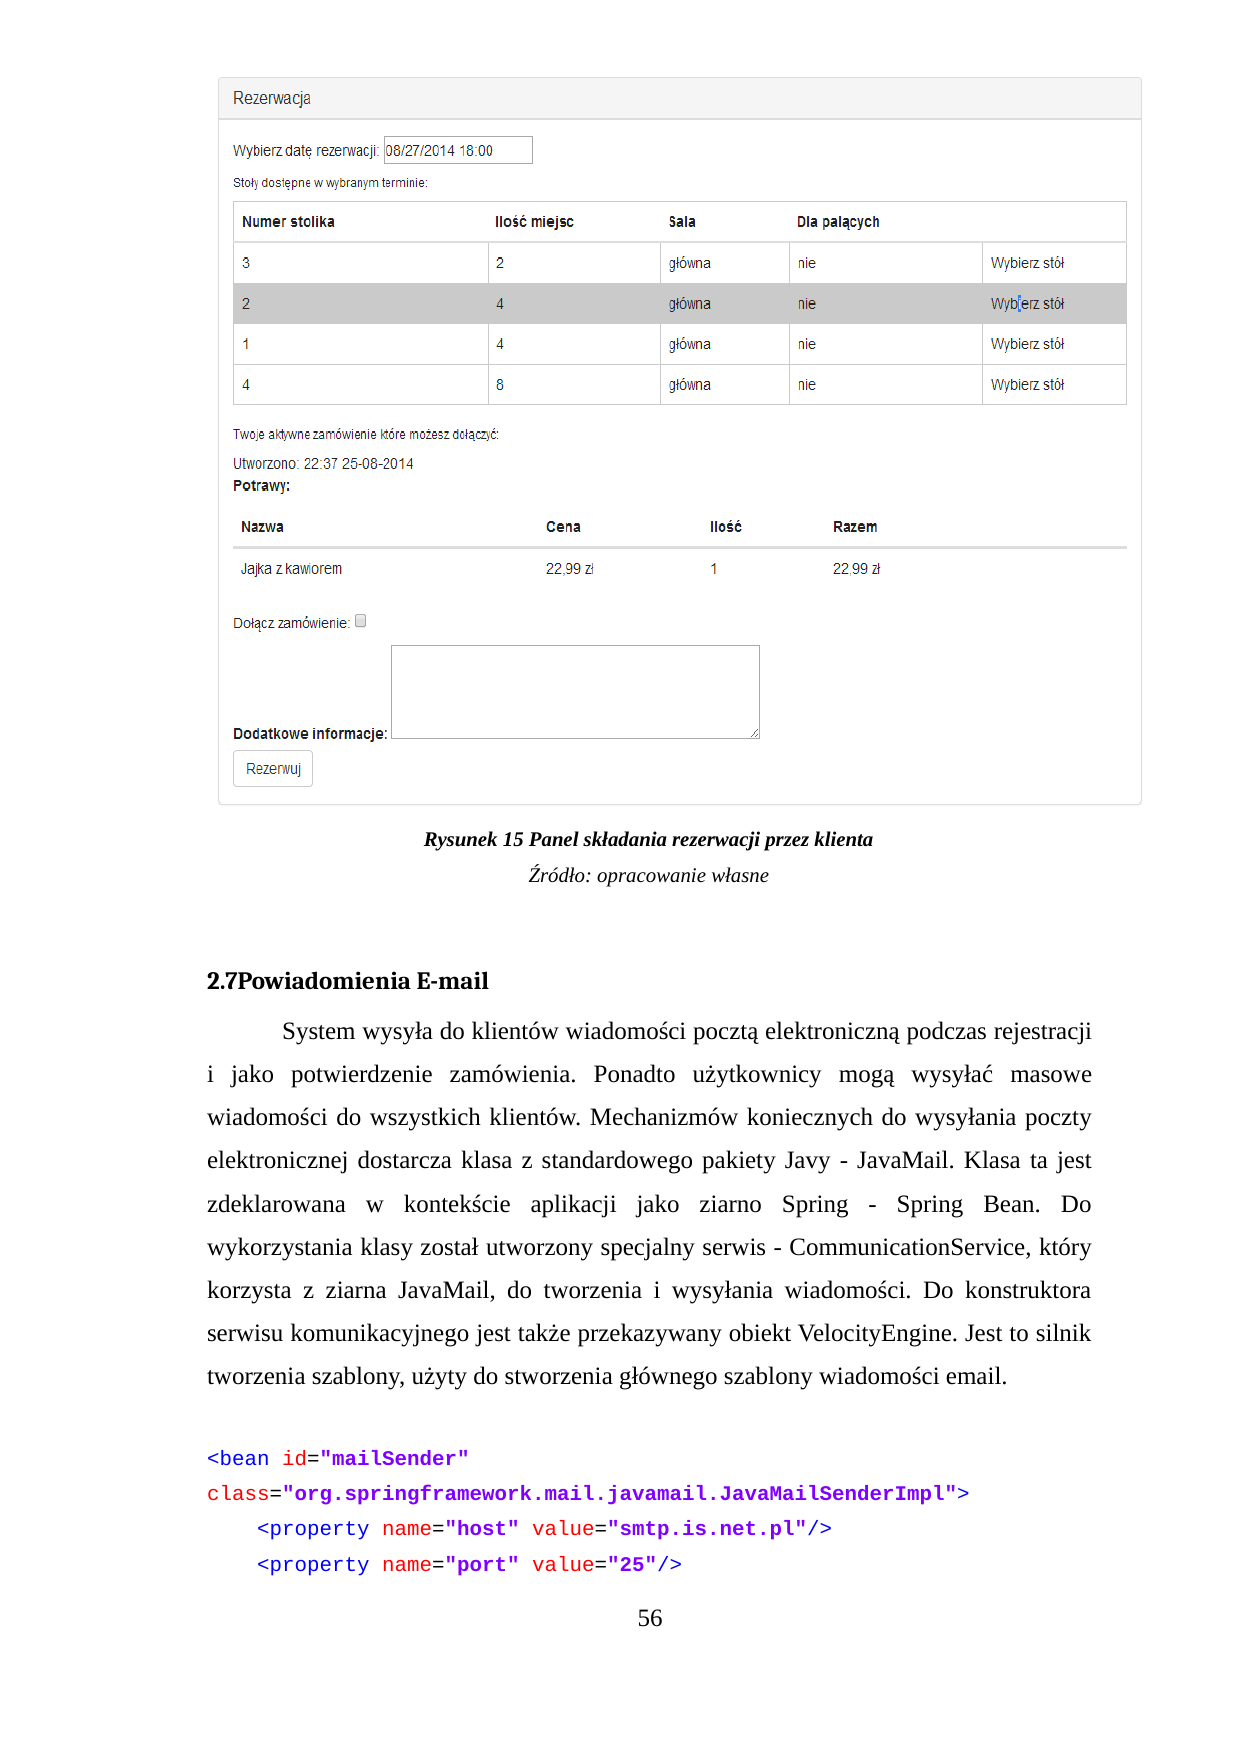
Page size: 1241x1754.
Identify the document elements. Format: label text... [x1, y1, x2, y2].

text Rysunek 15 Panel składania rezerwacji przez klienta [207, 815, 1092, 851]
text Źródło: opracowanie własne [207, 863, 1092, 887]
text <bean id="mailSender" class="org.springframework.mail.javamail.JavaMailSenderImpl"> [207, 1447, 1092, 1507]
text System wysyła do klientów wiadomości pocztą elektroniczną podczas rejestracji i jako potwierdzenie zamówienia. Ponadto użytkownicy mogą wysyłać masowe wiadomości do wszystkich klientów. Mechanizmów koniecznych do wysyłania poczty elektronicznej dostarcza klasa z standardowego pakiety Javy - JavaMail. Klasa ta jest zdeklarowana w kontekście aplikacji jako ziarno Spring - Spring Bean. Do wykorzystania klasy został utworzony specjalny serwis - CommunicationService, który korzysta z ziarna JavaMail, do tworzenia i wysyłania wiadomości. Do konstruktora serwisu komunikacyjnego jest także przekazywany obiekt VelocityEngine. Jest to silnik tworzenia szablony, użyty do stworzenia głównego szablony wiadomości email. [207, 1016, 1092, 1390]
list Powiadomienia E-mail [207, 967, 1092, 996]
text <property name="host" value="smtp.is.net.pl"/> [207, 1518, 1092, 1542]
text <property name="port" value="25"/> [207, 1554, 1092, 1577]
